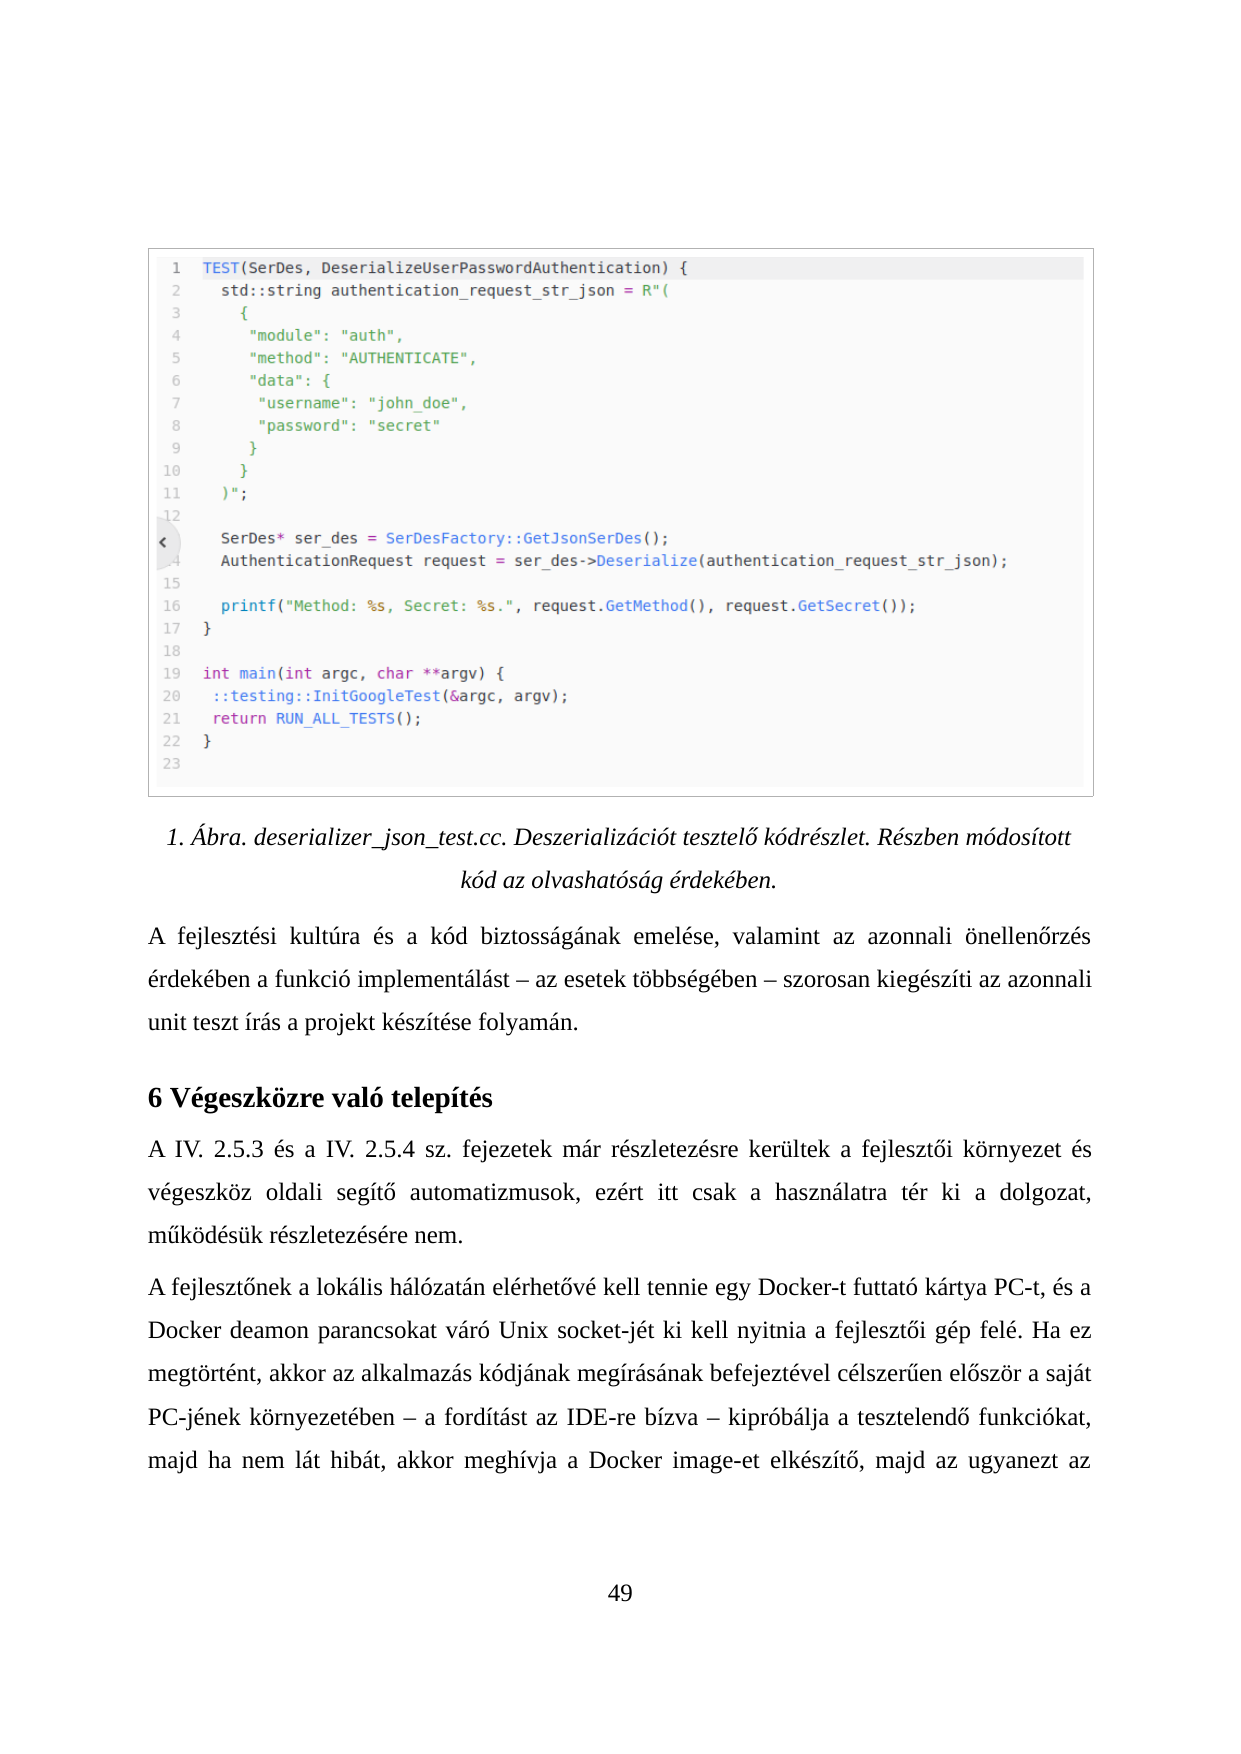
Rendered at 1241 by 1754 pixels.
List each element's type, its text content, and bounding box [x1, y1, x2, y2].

subtitle Végeszközre való telepítés [148, 1080, 1093, 1113]
text A fejlesztőnek a lokális hálózatán elérhetővé kell tennie egy Docker-t futtató kártya PC-t, és a Docker deamon parancsokat váró Unix socket-jét ki kell nyitnia a fejlesztői gép felé. Ha ez megtörtént, akkor az alkalmazás kódjának megírásának befejeztével célszerűen először a saját PC-jének környezetében – a fordítást az IDE-re bízva – kipróbálja a tesztelendő funkciókat, majd ha nem lát hibát, akkor meghívja a Docker image-et elkészítő, majd az ugyanezt az [148, 1272, 1093, 1473]
text [149, 249, 1093, 796]
text A fejlesztési kultúra és a kód biztosságának emelése, valamint az azonnali önellenőrzés érdekében a funkció implementálást – az esetek többségében – szorosan kiegészíti az azonnali unit teszt írás a projekt készítése folyamán. [148, 921, 1093, 1036]
text [148, 236, 1093, 248]
picture [156, 257, 1084, 787]
text A IV. 2.5.3 és a IV. 2.5.4 sz. fejezetek már részletezésre kerültek a fejlesztői környezet és végeszköz oldali segítő automatizmusok, ezért itt csak a használatra tér ki a dolgozat, működésük részletezésére nem. [148, 1134, 1093, 1249]
text 1. Ábra. deserializer_json_test.cc. Deszerializációt tesztelő kódrészlet. Részben módosított kód az olvashatóság érdekében. [148, 797, 1093, 894]
